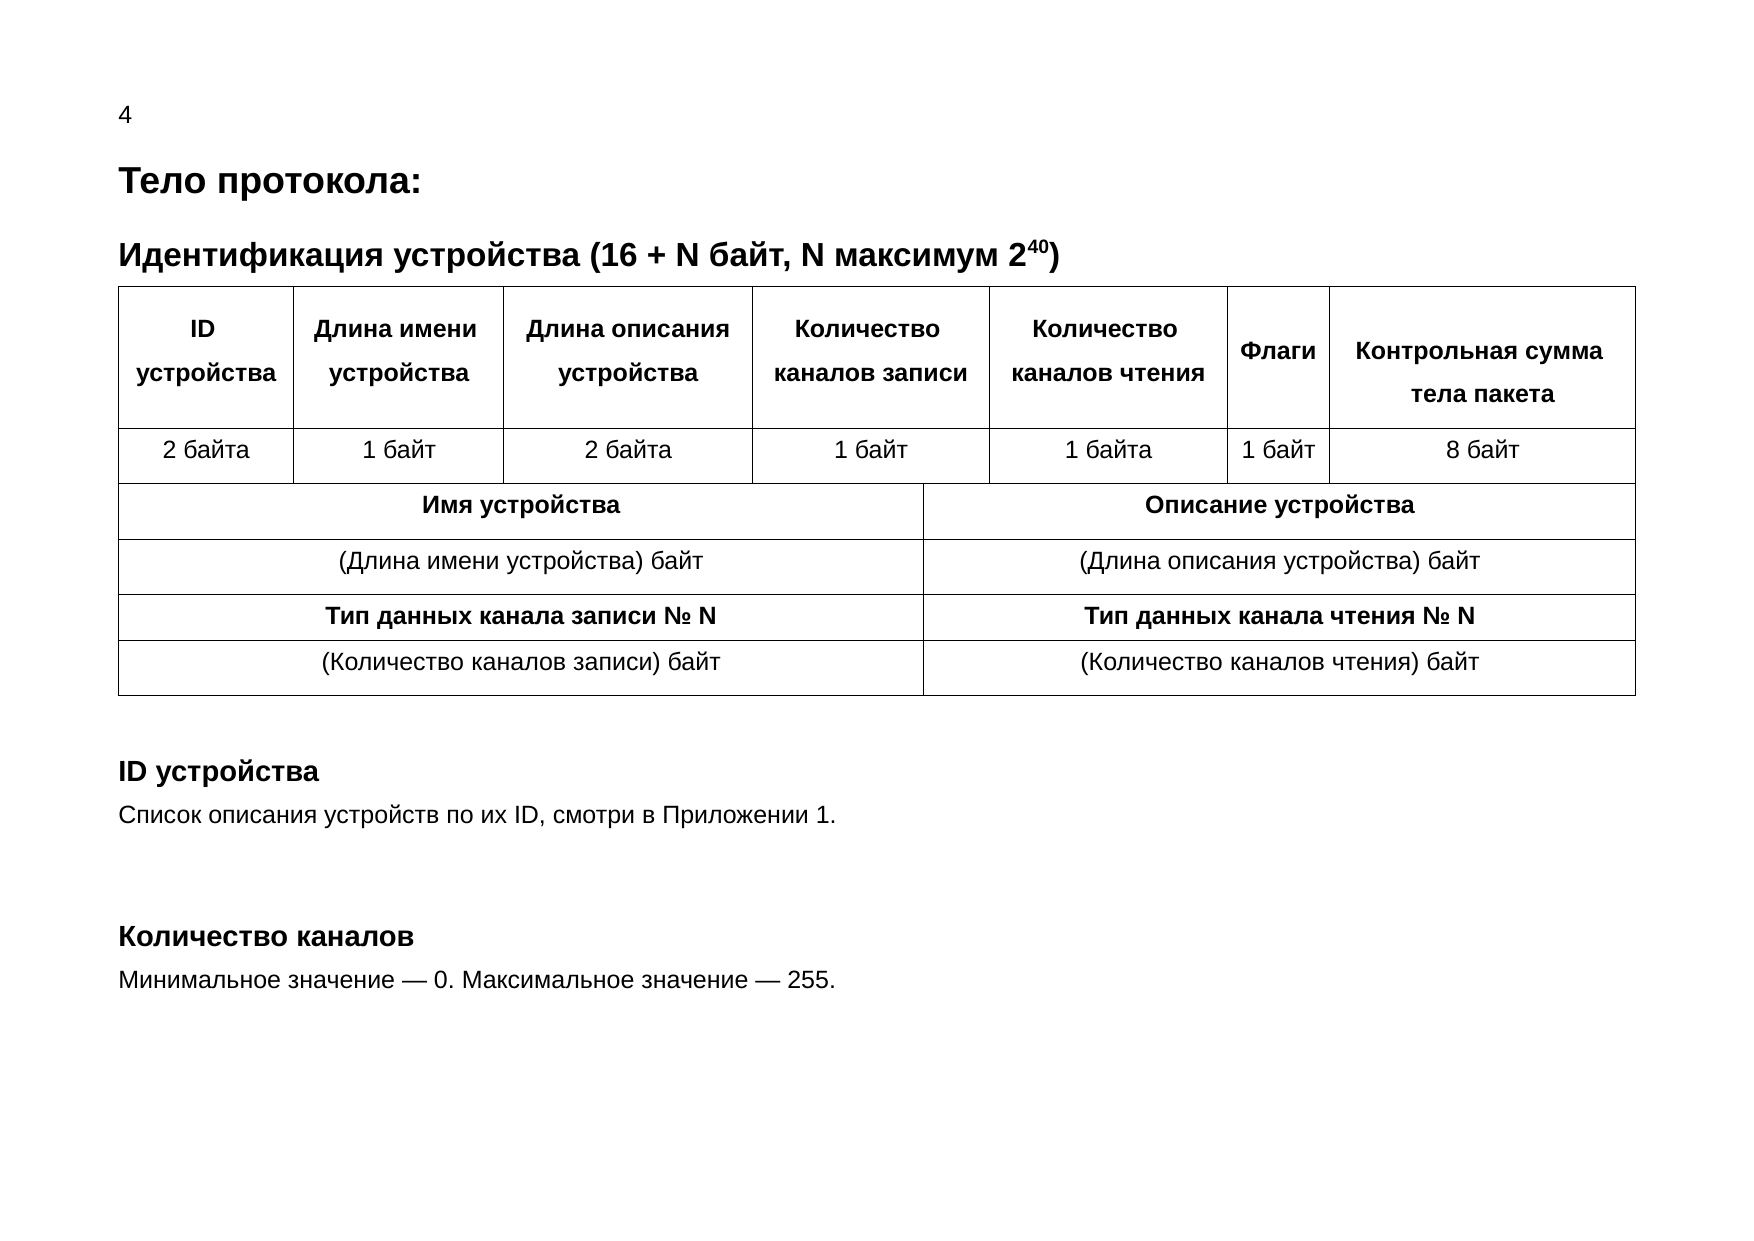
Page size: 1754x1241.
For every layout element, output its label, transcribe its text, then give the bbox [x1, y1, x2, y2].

table_header Длина имени устройства [294, 287, 503, 428]
subtitle Идентификация устройства (16 + N байт, N максимум 240) [118, 235, 1636, 273]
subtitle Тело протокола: [118, 159, 1636, 202]
table_header Флаги [1228, 287, 1329, 428]
table_header ID устройства [119, 287, 293, 428]
table_header Количество каналов записи [753, 287, 989, 428]
table_cell (Количество каналов чтения) байт [924, 641, 1635, 695]
table_cell 2 байта [504, 429, 752, 483]
table_header Контрольная сумма тела пакета [1330, 287, 1635, 428]
text Список описания устройств по их ID, смотри в Приложении 1. [118, 800, 1636, 829]
subtitle ID устройства [118, 754, 1636, 788]
table_cell 1 байт [753, 429, 989, 483]
table_cell (Количество каналов записи) байт [119, 641, 923, 695]
table_cell Тип данных канала чтения № N [924, 595, 1635, 640]
table_cell 1 байт [1228, 429, 1329, 483]
table_header Длина описания устройства [504, 287, 752, 428]
table_cell 8 байт [1330, 429, 1635, 483]
table_cell 2 байта [119, 429, 293, 483]
text Минимальное значение — 0. Максимальное значение — 255. [118, 964, 1636, 993]
table_header Количество каналов чтения [990, 287, 1227, 428]
table_cell Имя устройства [119, 484, 923, 539]
subtitle Количество каналов [118, 918, 1636, 952]
table_cell (Длина описания устройства) байт [924, 540, 1635, 594]
table_cell Описание устройства [924, 484, 1635, 539]
table_cell 1 байта [990, 429, 1227, 483]
table_cell Тип данных канала записи № N [119, 595, 923, 640]
table_cell 1 байт [294, 429, 503, 483]
table_cell (Длина имени устройства) байт [119, 540, 923, 594]
